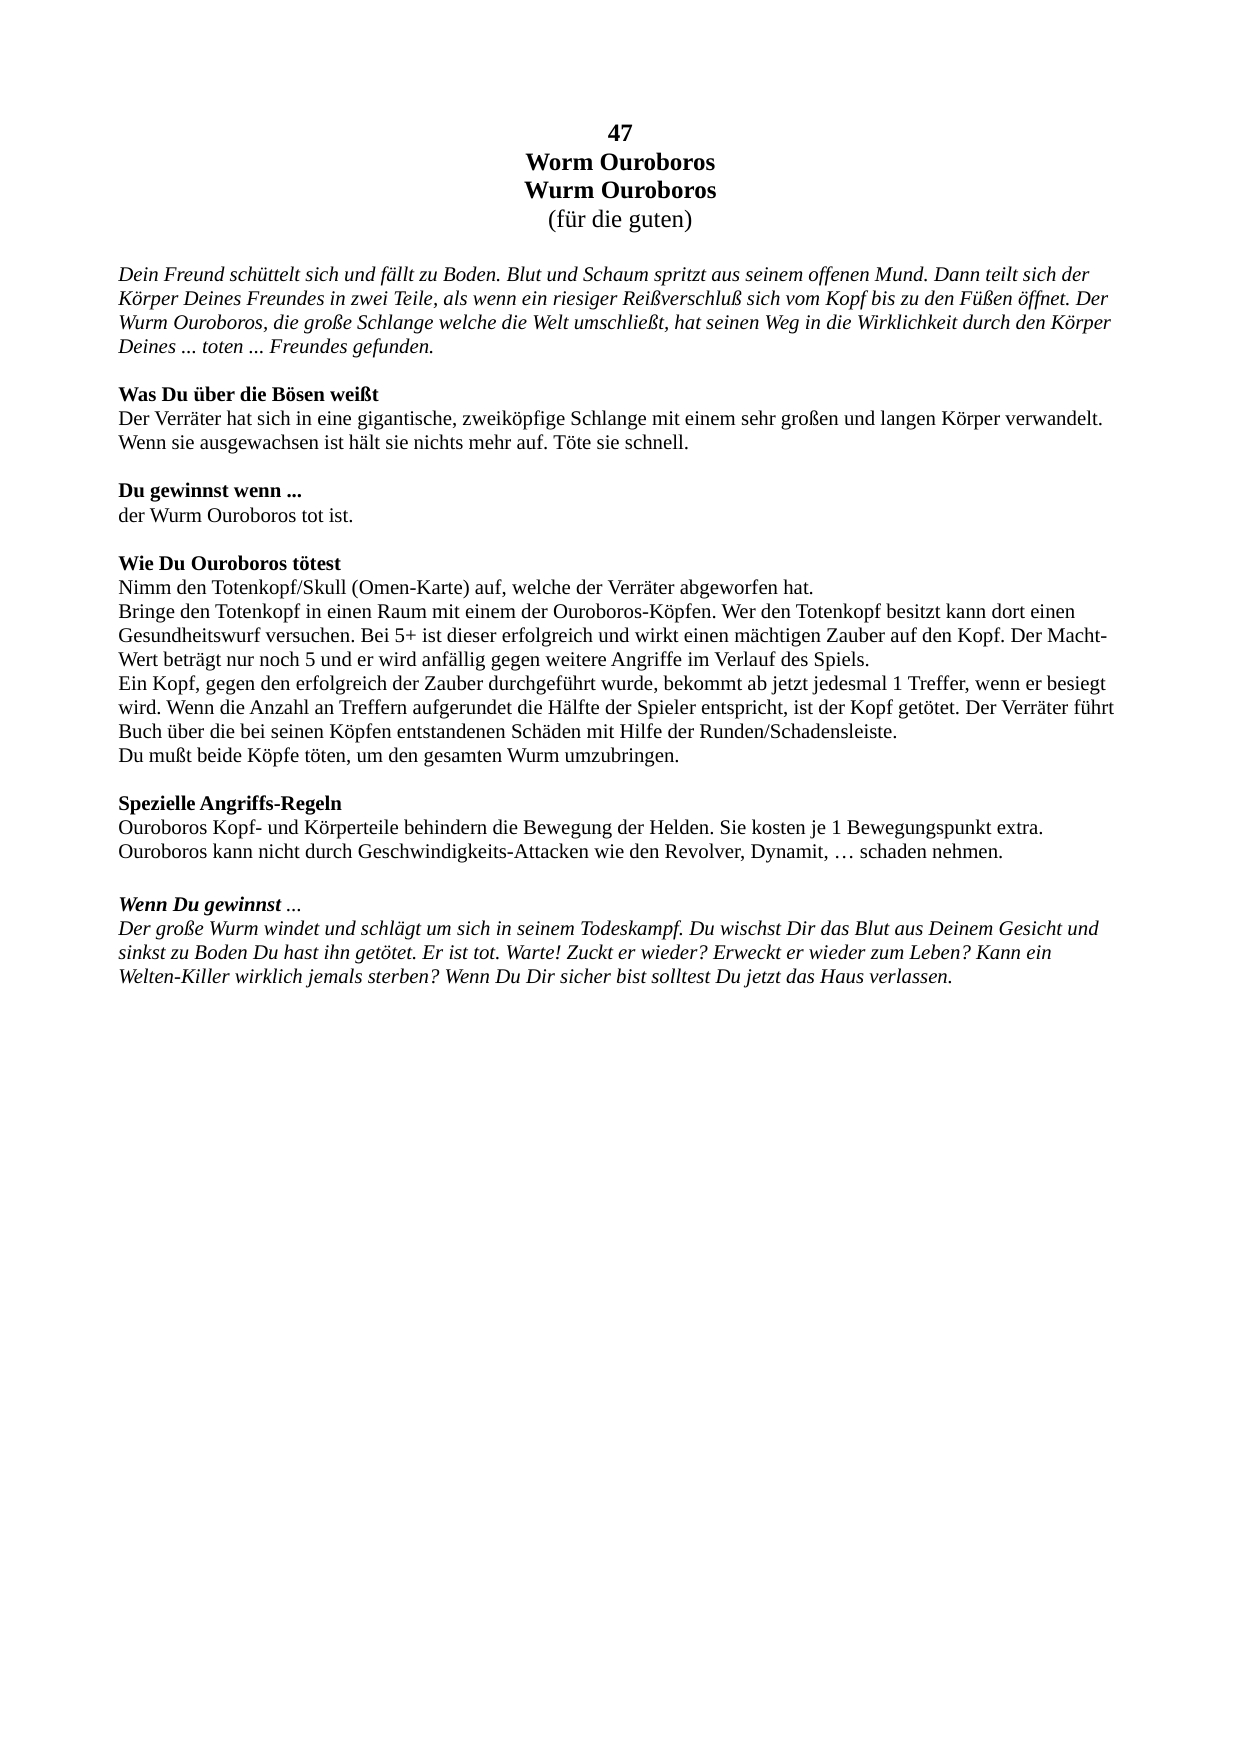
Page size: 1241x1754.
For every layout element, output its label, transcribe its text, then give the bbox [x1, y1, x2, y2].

text (für die guten) [118, 204, 1122, 233]
text Wurm Ouroboros [118, 176, 1122, 204]
text Du gewinnst wenn ... [118, 478, 1122, 502]
text Ein Kopf, gegen den erfolgreich der Zauber durchgeführt wurde, bekommt ab jetzt jedesmal 1 Treffer, wenn er besiegt wird. Wenn die Anzahl an Treffern aufgerundet die Hälfte der Spieler entspricht, ist der Kopf getötet. Der Verräter führt Buch über die bei seinen Köpfen entstandenen Schäden mit Hilfe der Runden/Schadensleiste. [118, 671, 1122, 743]
subtitle Spezielle Angriffs-Regeln [118, 791, 1122, 815]
text Der große Wurm windet und schlägt um sich in seinem Todeskampf. Du wischst Dir das Blut aus Deinem Gesicht und sinkst zu Boden Du hast ihn getötet. Er ist tot. Warte! Zuckt er wieder? Erweckt er wieder zum Leben? Kann ein Welten-Killer wirklich jemals sterben? Wenn Du Dir sicher bist solltest Du jetzt das Haus verlassen. [118, 916, 1122, 988]
text Wenn Du gewinnst ... [118, 892, 1122, 916]
text Du mußt beide Köpfe töten, um den gesamten Wurm umzubringen. [118, 743, 1122, 767]
text Worm Ouroboros [118, 147, 1122, 176]
text Ouroboros Kopf- und Körperteile behindern die Bewegung der Helden. Sie kosten je 1 Bewegungspunkt extra. Ouroboros kann nicht durch Geschwindigkeits-Attacken wie den Revolver, Dynamit, … schaden nehmen. [118, 815, 1122, 863]
text Nimm den Totenkopf/Skull (Omen-Karte) auf, welche der Verräter abgeworfen hat. [118, 575, 1122, 599]
subtitle Was Du über die Bösen weißt [118, 382, 1122, 406]
text Dein Freund schüttelt sich und fällt zu Boden. Blut und Schaum spritzt aus seinem offenen Mund. Dann teilt sich der Körper Deines Freundes in zwei Teile, als wenn ein riesiger Reißverschluß sich vom Kopf bis zu den Füßen öffnet. Der Wurm Ouroboros, die große Schlange welche die Welt umschließt, hat seinen Weg in die Wirklichkeit durch den Körper Deines ... toten ... Freundes gefunden. [118, 262, 1122, 358]
text der Wurm Ouroboros tot ist. [118, 502, 1122, 527]
text Der Verräter hat sich in eine gigantische, zweiköpfige Schlange mit einem sehr großen und langen Körper verwandelt. Wenn sie ausgewachsen ist hält sie nichts mehr auf. Töte sie schnell. [118, 406, 1122, 454]
text Bringe den Totenkopf in einen Raum mit einem der Ouroboros-Köpfen. Wer den Totenkopf besitzt kann dort einen Gesundheitswurf versuchen. Bei 5+ ist dieser erfolgreich und wirkt einen mächtigen Zauber auf den Kopf. Der Macht-Wert beträgt nur noch 5 und er wird anfällig gegen weitere Angriffe im Verlauf des Spiels. [118, 599, 1122, 671]
subtitle Wie Du Ouroboros tötest [118, 551, 1122, 575]
text 47 [118, 118, 1122, 147]
